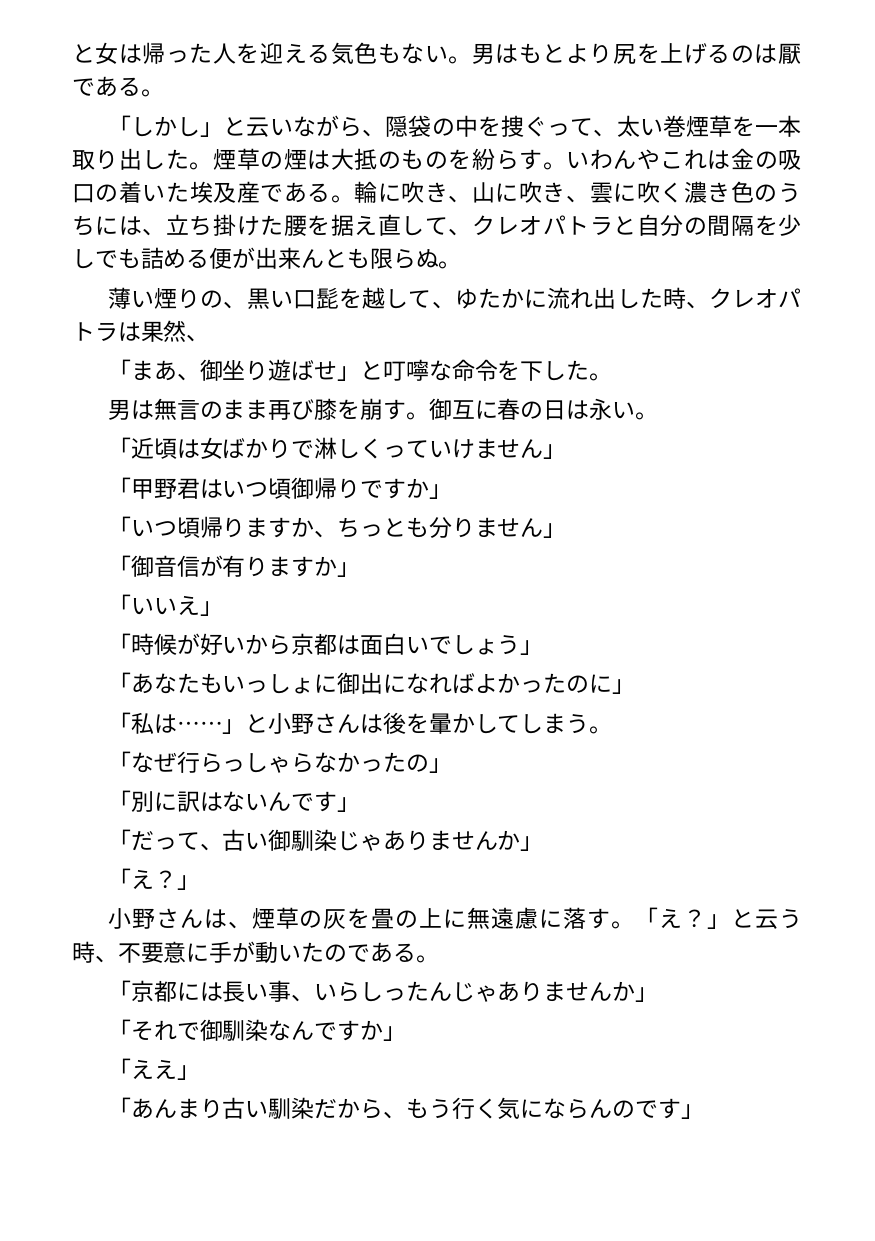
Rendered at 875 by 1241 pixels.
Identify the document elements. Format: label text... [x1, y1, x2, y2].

text 「しかし」と云いながら、隠袋の中を捜ぐって、太い巻煙草を一本取り出した。煙草の煙は大抵のものを紛らす。いわんやこれは金の吸口の着いた埃及産である。輪に吹き、山に吹き、雲に吹く濃き色のうちには、立ち掛けた腰を据え直して、クレオパトラと自分の間隔を少しでも詰める便が出来んとも限らぬ。 [72, 108, 802, 274]
text 「御音信が有りますか」 [72, 549, 802, 582]
text と女は帰った人を迎える気色もない。男はもとより尻を上げるのは厭である。 [72, 36, 802, 102]
text 「あなたもいっしょに御出になればよかったのに」 [72, 666, 802, 699]
text 「なぜ行らっしゃらなかったの」 [72, 744, 802, 778]
text 男は無言のまま再び膝を崩す。御互に春の日は永い。 [72, 392, 802, 425]
text 「いいえ」 [72, 588, 802, 621]
text 「ええ」 [72, 1052, 802, 1085]
text 小野さんは、煙草の灰を畳の上に無遠慮に落す。「え？」と云う時、不要意に手が動いたのである。 [72, 901, 802, 968]
text 「だって、古い御馴染じゃありませんか」 [72, 823, 802, 856]
text 薄い煙りの、黒い口髭を越して、ゆたかに流れ出した時、クレオパトラは果然、 [72, 281, 802, 347]
text 「甲野君はいつ頃御帰りですか」 [72, 470, 802, 504]
text 「いつ頃帰りますか、ちっとも分りません」 [72, 509, 802, 543]
text 「別に訳はないんです」 [72, 784, 802, 817]
text 「近頃は女ばかりで淋しくっていけません」 [72, 431, 802, 464]
text 「それで御馴染なんですか」 [72, 1013, 802, 1046]
text 「時候が好いから京都は面白いでしょう」 [72, 627, 802, 660]
text 「あんまり古い馴染だから、もう行く気にならんのです」 [72, 1091, 802, 1124]
text 「まあ、御坐り遊ばせ」と叮嚀な命令を下した。 [72, 353, 802, 386]
text 「私は……」と小野さんは後を暈かしてしまう。 [72, 705, 802, 739]
text 「え？」 [72, 862, 802, 895]
text 「京都には長い事、いらしったんじゃありませんか」 [72, 974, 802, 1007]
